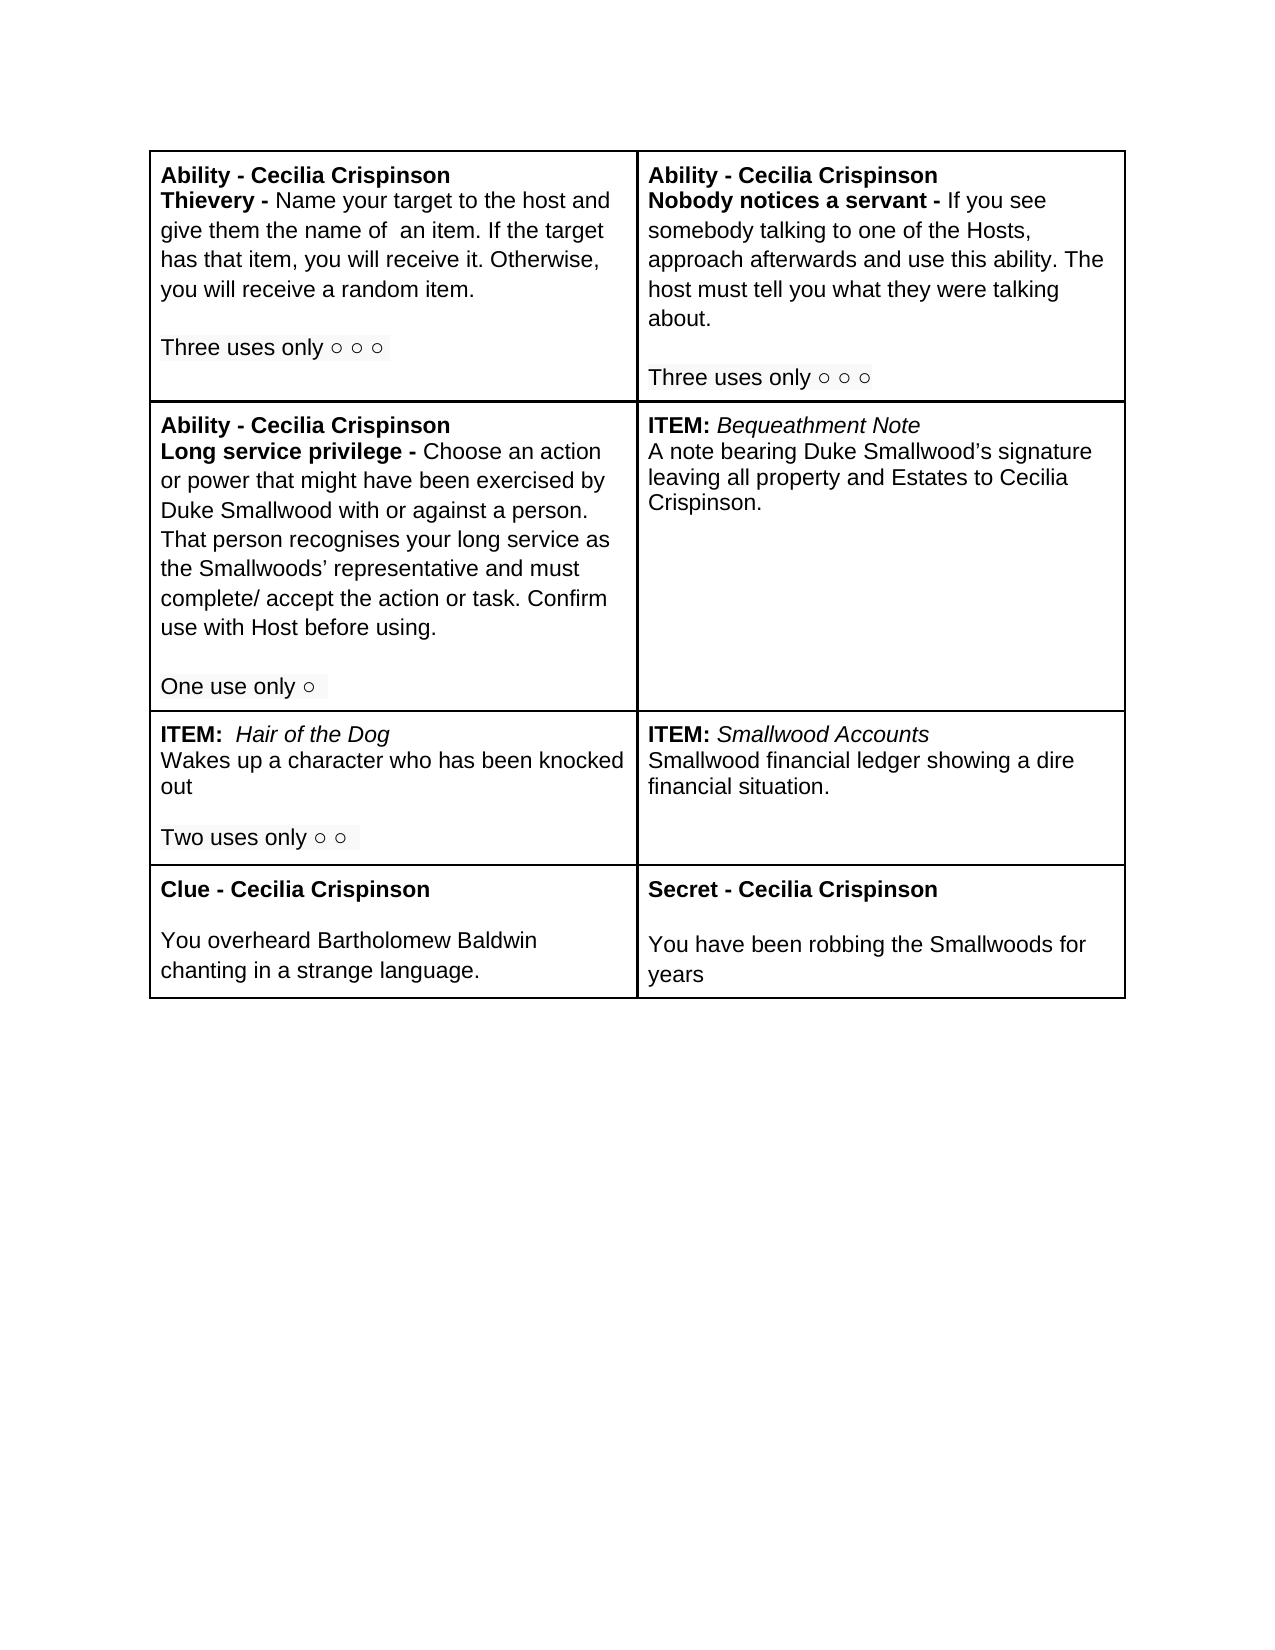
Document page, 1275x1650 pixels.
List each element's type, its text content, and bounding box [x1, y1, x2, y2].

table_cell Secret - Cecilia Crispinson You have been robbing the Smallwoods for years [639, 866, 1124, 997]
table_header Ability - Cecilia Crispinson Thievery - Name your target to the host and give them the name of an item. If the target has that item, you will receive it. Otherwise, you will receive a random item. Three uses only ○ ○ ○ [151, 152, 636, 400]
table_cell Clue - Cecilia Crispinson You overheard Bartholomew Baldwin chanting in a strange language. [151, 866, 636, 997]
table_cell ITEM: Hair of the Dog Wakes up a character who has been knocked out Two uses only ○ ○ [151, 712, 636, 864]
table_cell Ability - Cecilia Crispinson Long service privilege - Choose an action or power that might have been exercised by Duke Smallwood with or against a person. That person recognises your long service as the Smallwoods’ representative and must complete/ accept the action or task. Confirm use with Host before using. One use only ○ [151, 403, 636, 709]
table_cell ITEM: Bequeathment Note A note bearing Duke Smallwood’s signature leaving all property and Estates to Cecilia Crispinson. [639, 403, 1124, 709]
table_header Ability - Cecilia Crispinson Nobody notices a servant - If you see somebody talking to one of the Hosts, approach afterwards and use this ability. The host must tell you what they were talking about. Three uses only ○ ○ ○ [639, 152, 1124, 400]
table_cell ITEM: Smallwood Accounts Smallwood financial ledger showing a dire financial situation. [639, 712, 1124, 864]
